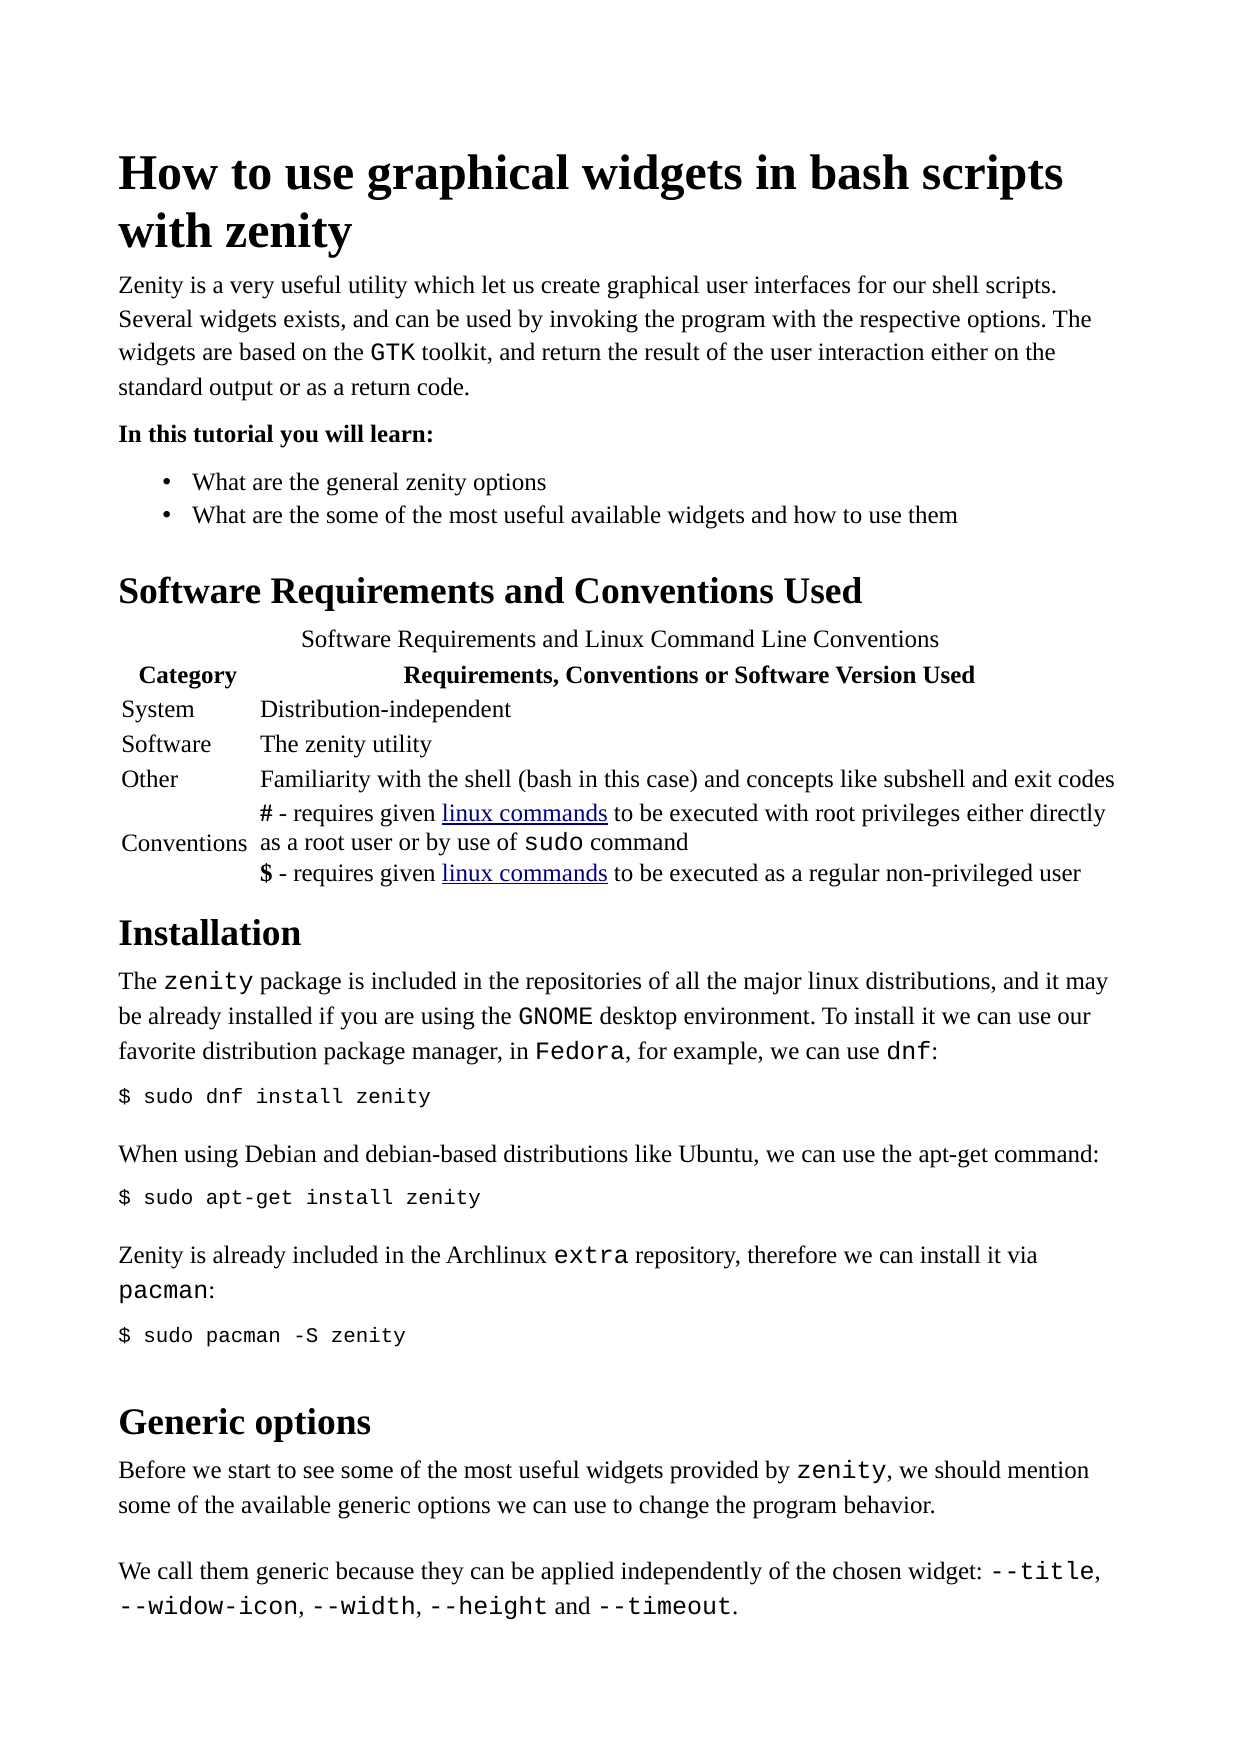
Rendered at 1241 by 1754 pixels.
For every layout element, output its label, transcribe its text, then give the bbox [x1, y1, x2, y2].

subtitle How to use graphical widgets in bash scripts with zenity [118, 143, 1122, 258]
table_cell # - requires given linux commands to be executed with root privileges either directly as a root user or by use of sudo command $ - requires given linux commands to be executed as a regular non-privileged user [257, 795, 1122, 889]
text In this tutorial you will learn: [118, 419, 1122, 448]
table_cell Familiarity with the shell (bash in this case) and concepts like subshell and exit codes [257, 761, 1122, 795]
subtitle Installation [118, 910, 1122, 953]
text Zenity is a very useful utility which let us create graphical user interfaces for our shell scripts. Several widgets exists, and can be used by invoking the program with the respective options. The widgets are based on the GTK toolkit, and return the result of the user interaction either on the standard output or as a return code. [118, 271, 1122, 401]
table_cell Distribution-independent [257, 692, 1122, 726]
table_cell System [118, 692, 257, 726]
text $ sudo apt-get install zenity [118, 1187, 1122, 1211]
table_header Requirements, Conventions or Software Version Used [257, 657, 1122, 692]
text When using Debian and debian-based distributions like Ubuntu, we can use the apt-get command: [118, 1139, 1122, 1168]
text $ sudo pacman -S zenity [118, 1325, 1122, 1349]
text Before we start to see some of the most useful widgets provided by zenity, we should mention some of the available generic options we can use to change the program behavior. We call them generic because they can be applied independently of the chosen widget: --title, --widow-icon, --width, --height and --timeout. [118, 1455, 1122, 1622]
list What are the some of the most useful available widgets and how to use them [162, 500, 1122, 529]
list What are the general zenity options [162, 467, 1122, 496]
table_cell The zenity utility [257, 726, 1122, 761]
text $ sudo dnf install zenity [118, 1086, 1122, 1110]
table_cell Other [118, 761, 257, 795]
text The zenity package is included in the repositories of all the major linux distributions, and it may be already installed if you are using the GNOME desktop environment. To install it we can use our favorite distribution package manager, in Fedora, for example, we can use dnf: [118, 966, 1122, 1067]
text Software Requirements and Linux Command Line Conventions [118, 624, 1122, 653]
subtitle Generic options [118, 1399, 1122, 1442]
table_cell Software [118, 726, 257, 761]
subtitle Software Requirements and Conventions Used [118, 568, 1122, 612]
table_header Category [118, 657, 257, 692]
text Zenity is already included in the Archlinux extra repository, therefore we can install it via pacman: [118, 1240, 1122, 1306]
table_cell Conventions [118, 795, 257, 889]
